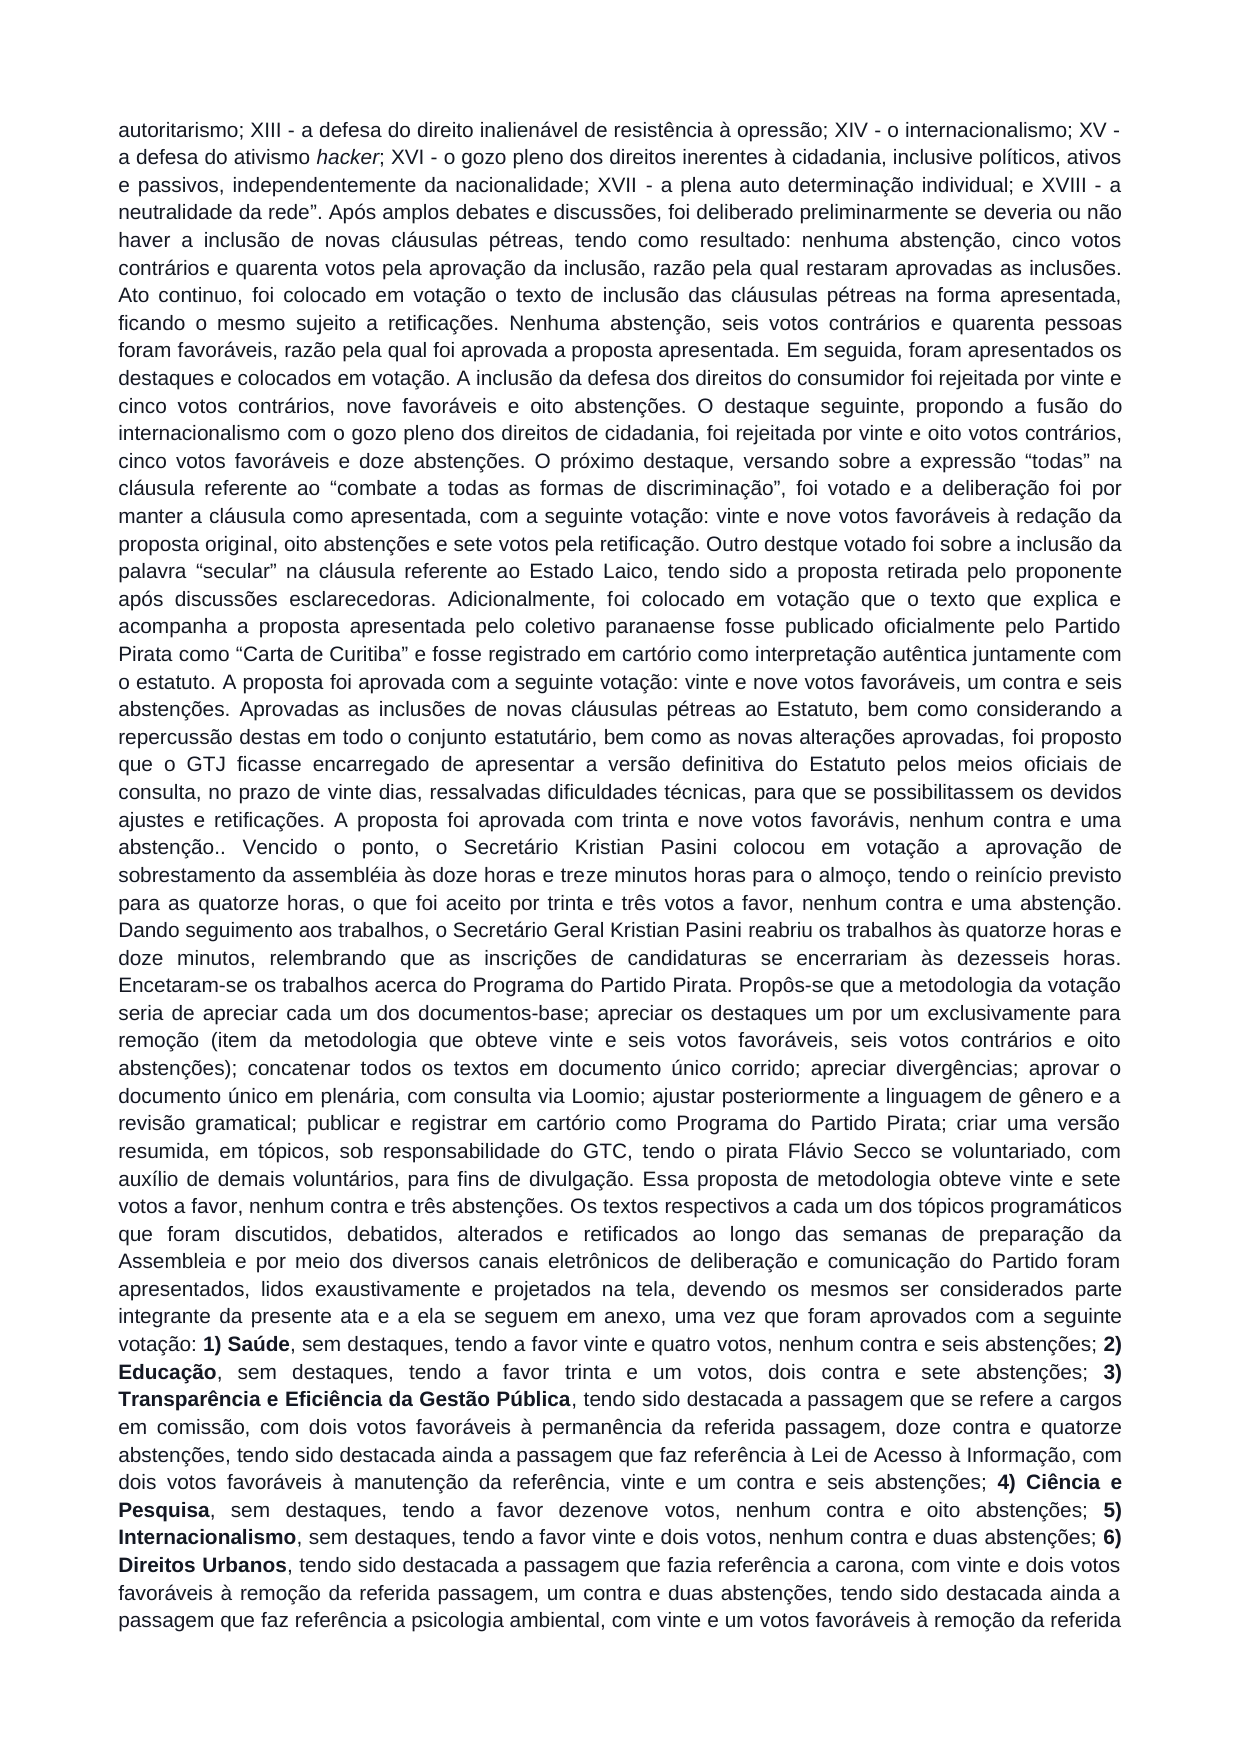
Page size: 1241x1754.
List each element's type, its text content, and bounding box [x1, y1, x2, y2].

text autoritarismo; XIII - a defesa do direito inalienável de resistência à opressão; XIV - o internacionalismo; XV - a defesa do ativismo hacker; XVI - o gozo pleno dos direitos inerentes à cidadania, inclusive políticos, ativos e passivos, independentemente da nacionalidade; XVII - a plena auto determinação individual; e XVIII - a neutralidade da rede”. Após amplos debates e discussões, foi deliberado preliminarmente se deveria ou não haver a inclusão de novas cláusulas pétreas, tendo como resultado: nenhuma abstenção, cinco votos contrários e quarenta votos pela aprovação da inclusão, razão pela qual restaram aprovadas as inclusões. Ato continuo, foi colocado em votação o texto de inclusão das cláusulas pétreas na forma apresentada, ficando o mesmo sujeito a retificações. Nenhuma abstenção, seis votos contrários e quarenta pessoas foram favoráveis, razão pela qual foi aprovada a proposta apresentada. Em seguida, foram apresentados os destaques e colocados em votação. A inclusão da defesa dos direitos do consumidor foi rejeitada por vinte e cinco votos contrários, nove favoráveis e oito abstenções. O destaque seguinte, propondo a fusão do internacionalismo com o gozo pleno dos direitos de cidadania, foi rejeitada por vinte e oito votos contrários, cinco votos favoráveis e doze abstenções. O próximo destaque, versando sobre a expressão “todas” na cláusula referente ao “combate a todas as formas de discriminação”, foi votado e a deliberação foi por manter a cláusula como apresentada, com a seguinte votação: vinte e nove votos favoráveis à redação da proposta original, oito abstenções e sete votos pela retificação. Outro destque votado foi sobre a inclusão da palavra “secular” na cláusula referente ao Estado Laico, tendo sido a proposta retirada pelo proponente após discussões esclarecedoras. Adicionalmente, foi colocado em votação que o texto que explica e acompanha a proposta apresentada pelo coletivo paranaense fosse publicado oficialmente pelo Partido Pirata como “Carta de Curitiba” e fosse registrado em cartório como interpretação autêntica juntamente com o estatuto. A proposta foi aprovada com a seguinte votação: vinte e nove votos favoráveis, um contra e seis abstenções. Aprovadas as inclusões de novas cláusulas pétreas ao Estatuto, bem como considerando a repercussão destas em todo o conjunto estatutário, bem como as novas alterações aprovadas, foi proposto que o GTJ ficasse encarregado de apresentar a versão definitiva do Estatuto pelos meios oficiais de consulta, no prazo de vinte dias, ressalvadas dificuldades técnicas, para que se possibilitassem os devidos ajustes e retificações. A proposta foi aprovada com trinta e nove votos favorávis, nenhum contra e uma abstenção.. Vencido o ponto, o Secretário Kristian Pasini colocou em votação a aprovação de sobrestamento da assembléia às doze horas e treze minutos horas para o almoço, tendo o reinício previsto para as quatorze horas, o que foi aceito por trinta e três votos a favor, nenhum contra e uma abstenção. Dando seguimento aos trabalhos, o Secretário Geral Kristian Pasini reabriu os trabalhos às quatorze horas e doze minutos, relembrando que as inscrições de candidaturas se encerrariam às dezesseis horas. Encetaram-se os trabalhos acerca do Programa do Partido Pirata. Propôs-se que a metodologia da votação seria de apreciar cada um dos documentos-base; apreciar os destaques um por um exclusivamente para remoção (item da metodologia que obteve vinte e seis votos favoráveis, seis votos contrários e oito abstenções); concatenar todos os textos em documento único corrido; apreciar divergências; aprovar o documento único em plenária, com consulta via Loomio; ajustar posteriormente a linguagem de gênero e a revisão gramatical; publicar e registrar em cartório como Programa do Partido Pirata; criar uma versão resumida, em tópicos, sob responsabilidade do GTC, tendo o pirata Flávio Secco se voluntariado, com auxílio de demais voluntários, para fins de divulgação. Essa proposta de metodologia obteve vinte e sete votos a favor, nenhum contra e três abstenções. Os textos respectivos a cada um dos tópicos programáticos que foram discutidos, debatidos, alterados e retificados ao longo das semanas de preparação da Assembleia e por meio dos diversos canais eletrônicos de deliberação e comunicação do Partido foram apresentados, lidos exaustivamente e projetados na tela, devendo os mesmos ser considerados parte integrante da presente ata e a ela se seguem em anexo, uma vez que foram aprovados com a seguinte votação: 1) Saúde, sem destaques, tendo a favor vinte e quatro votos, nenhum contra e seis abstenções; 2) Educação, sem destaques, tendo a favor trinta e um votos, dois contra e sete abstenções; 3) Transparência e Eficiência da Gestão Pública, tendo sido destacada a passagem que se refere a cargos em comissão, com dois votos favoráveis à permanência da referida passagem, doze contra e quatorze abstenções, tendo sido destacada ainda a passagem que faz referência à Lei de Acesso à Informação, com dois votos favoráveis à manutenção da referência, vinte e um contra e seis abstenções; 4) Ciência e Pesquisa, sem destaques, tendo a favor dezenove votos, nenhum contra e oito abstenções; 5) Internacionalismo, sem destaques, tendo a favor vinte e dois votos, nenhum contra e duas abstenções; 6) Direitos Urbanos, tendo sido destacada a passagem que fazia referência a carona, com vinte e dois votos favoráveis à remoção da referida passagem, um contra e duas abstenções, tendo sido destacada ainda a passagem que faz referência a psicologia ambiental, com vinte e um votos favoráveis à remoção da referida [118, 118, 1122, 1632]
